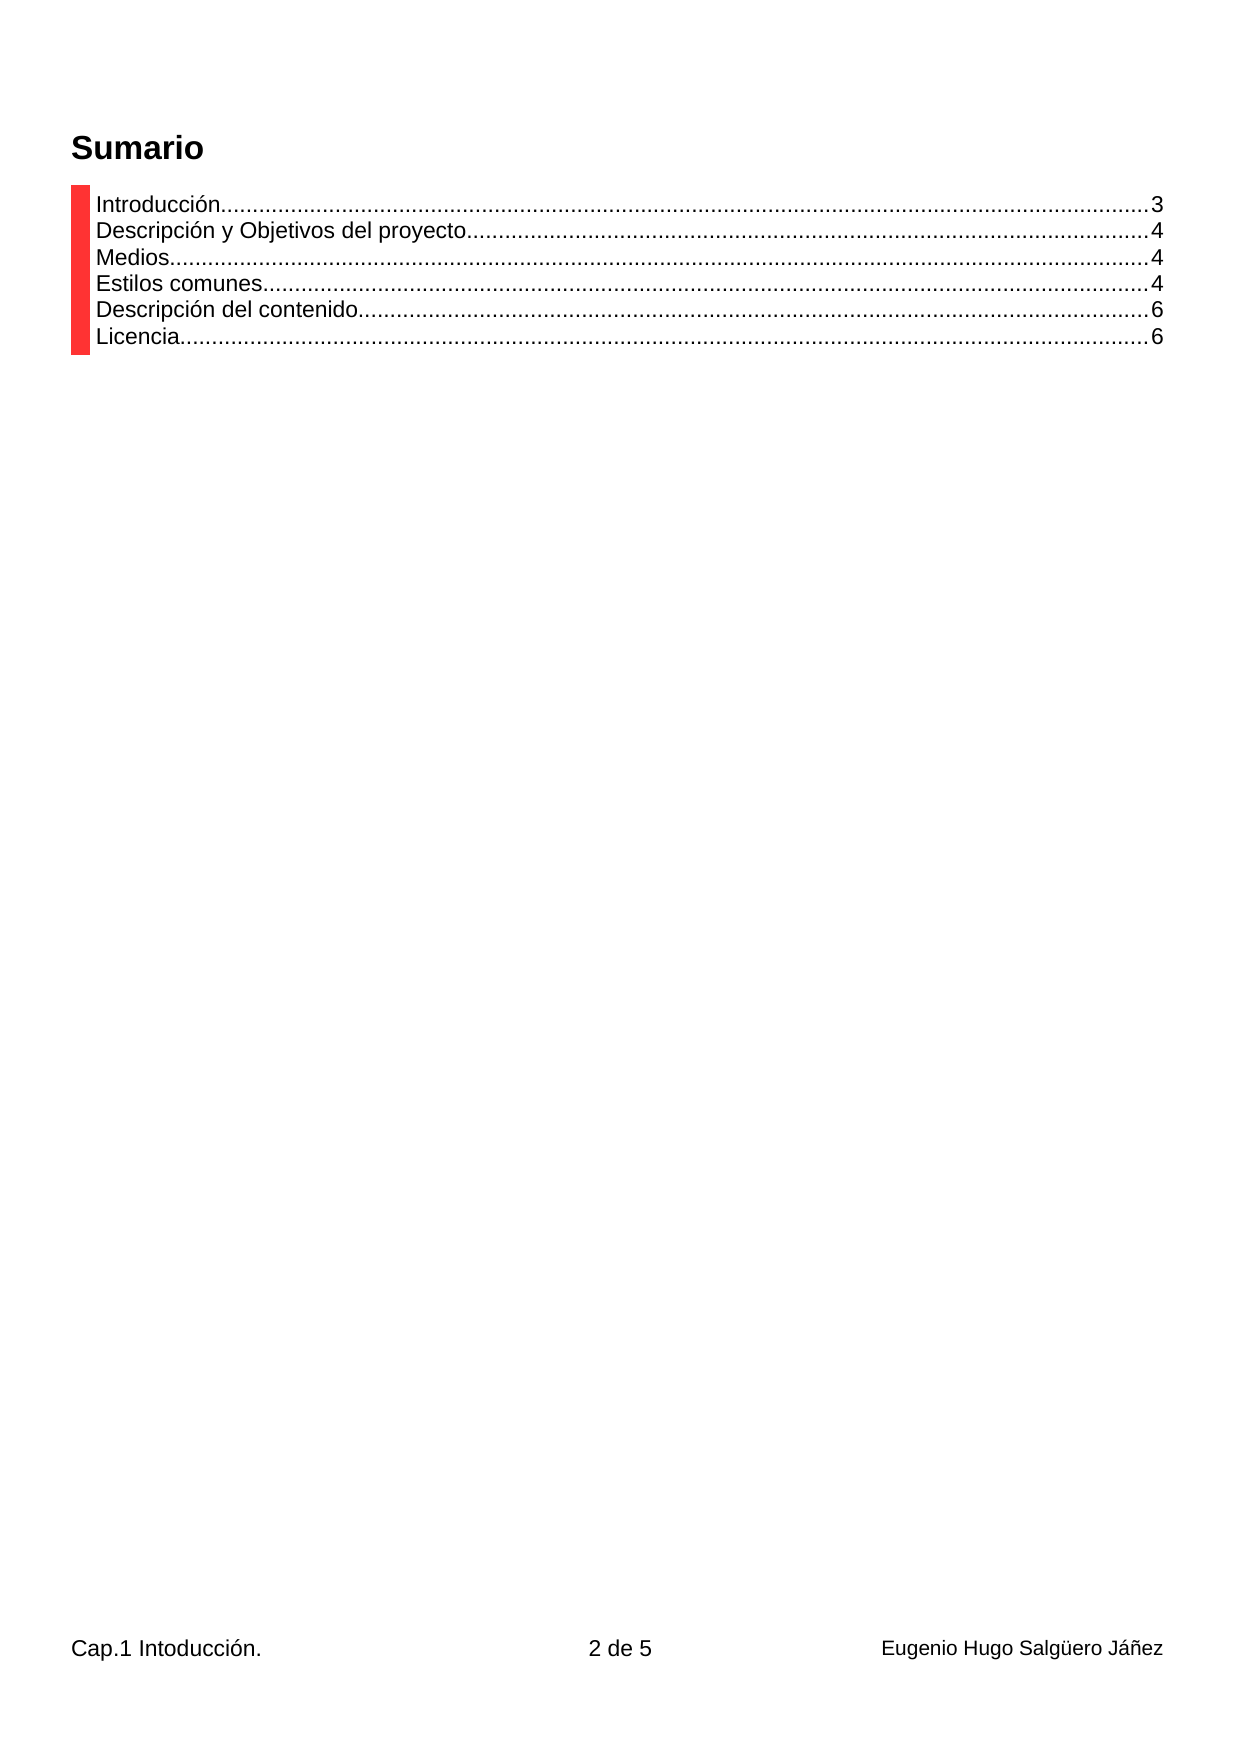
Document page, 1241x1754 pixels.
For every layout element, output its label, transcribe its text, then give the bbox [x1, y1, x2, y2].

text Medios 4 [90, 244, 1169, 270]
text Licencia 6 [90, 323, 1169, 355]
subtitle Sumario [71, 128, 1169, 167]
text Estilos comunes 4 [90, 270, 1169, 296]
text Introducción 3 [90, 185, 1169, 217]
text Descripción del contenido 6 [90, 296, 1169, 323]
text Descripción y Objetivos del proyecto 4 [90, 217, 1169, 244]
